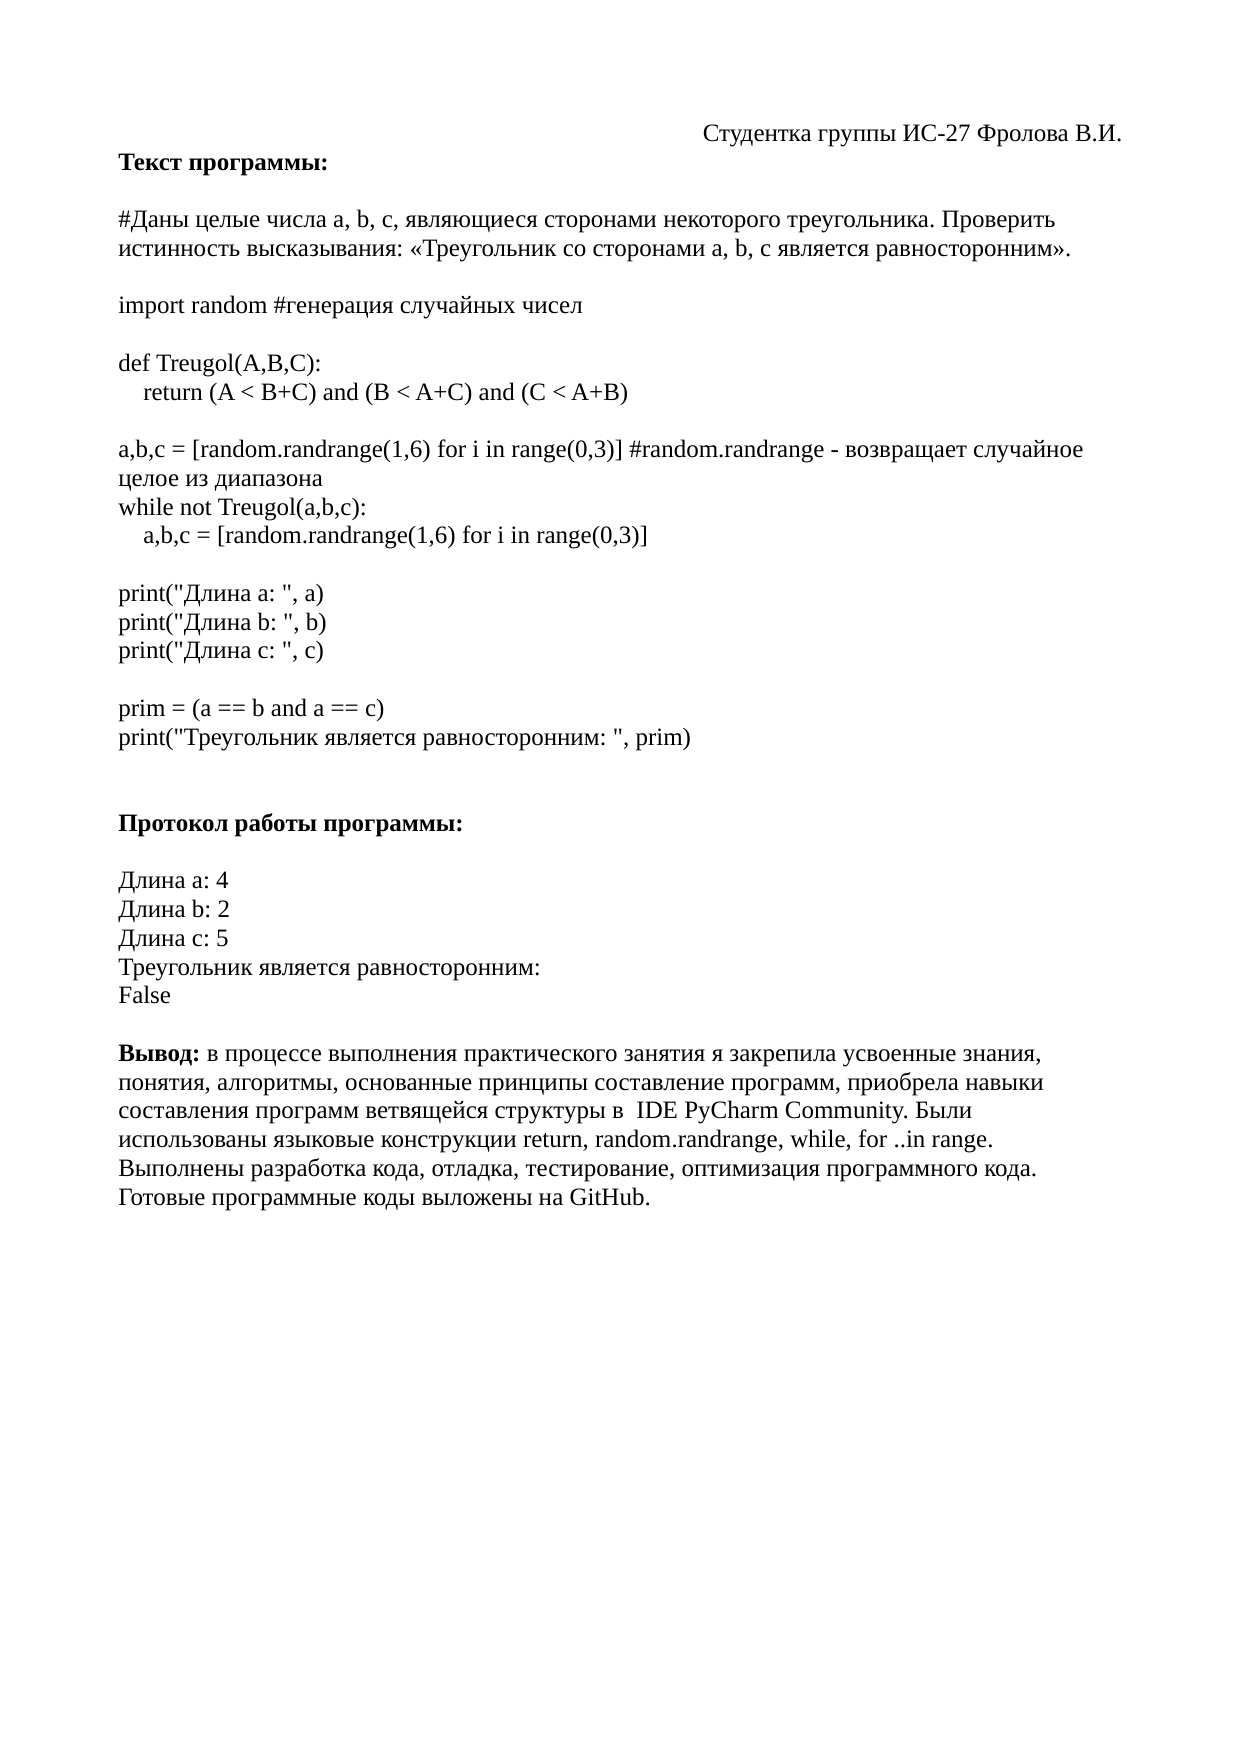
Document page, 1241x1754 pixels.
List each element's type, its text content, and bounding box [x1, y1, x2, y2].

text print("Треугольник является равносторонним: ", prim) [118, 722, 1122, 751]
text print("Длина c: ", c) [118, 636, 1122, 664]
text False [118, 981, 1122, 1009]
text def Treugol(A,B,C): [118, 348, 1122, 377]
text Выполнены разработка кода, отладка, тестирование, оптимизация программного кода. [118, 1153, 1122, 1182]
text Студентка группы ИС-27 Фролова В.И. [118, 118, 1122, 147]
text Готовые программные коды выложены на GitHub. [118, 1182, 1122, 1211]
text return (A < B+C) and (B < A+C) and (C < A+B) [118, 377, 1122, 406]
text Длина b: 2 [118, 894, 1122, 923]
text a,b,c = [random.randrange(1,6) for i in range(0,3)] [118, 521, 1122, 549]
text Вывод: в процессе выполнения практического занятия я закрепила усвоенные знания, понятия, алгоритмы, основанные принципы составление программ, приобрела навыки составления программ ветвящейся структуры в IDE PyCharm Community. Были использованы языковые конструкции return, random.randrange, while, for ..in range. [118, 1038, 1122, 1153]
text Треугольник является равносторонним: [118, 952, 1122, 981]
text while not Treugol(a,b,c): [118, 492, 1122, 521]
text Длина c: 5 [118, 923, 1122, 952]
text prim = (a == b and a == c) [118, 693, 1122, 722]
text #Даны целые числа a, b, c, являющиеся сторонами некоторого треугольника. Проверить истинность высказывания: «Треугольник со сторонами a, b, c является равносторонним». [118, 204, 1122, 262]
text a,b,c = [random.randrange(1,6) for i in range(0,3)] #random.randrange - возвращает случайное целое из диапазона [118, 434, 1122, 492]
text Длина a: 4 [118, 866, 1122, 894]
text import random #генерация случайных чисел [118, 291, 1122, 319]
text print("Длина a: ", a) [118, 578, 1122, 607]
text Протокол работы программы: [118, 808, 1122, 837]
text Текст программы: [118, 147, 1122, 176]
text print("Длина b: ", b) [118, 607, 1122, 636]
